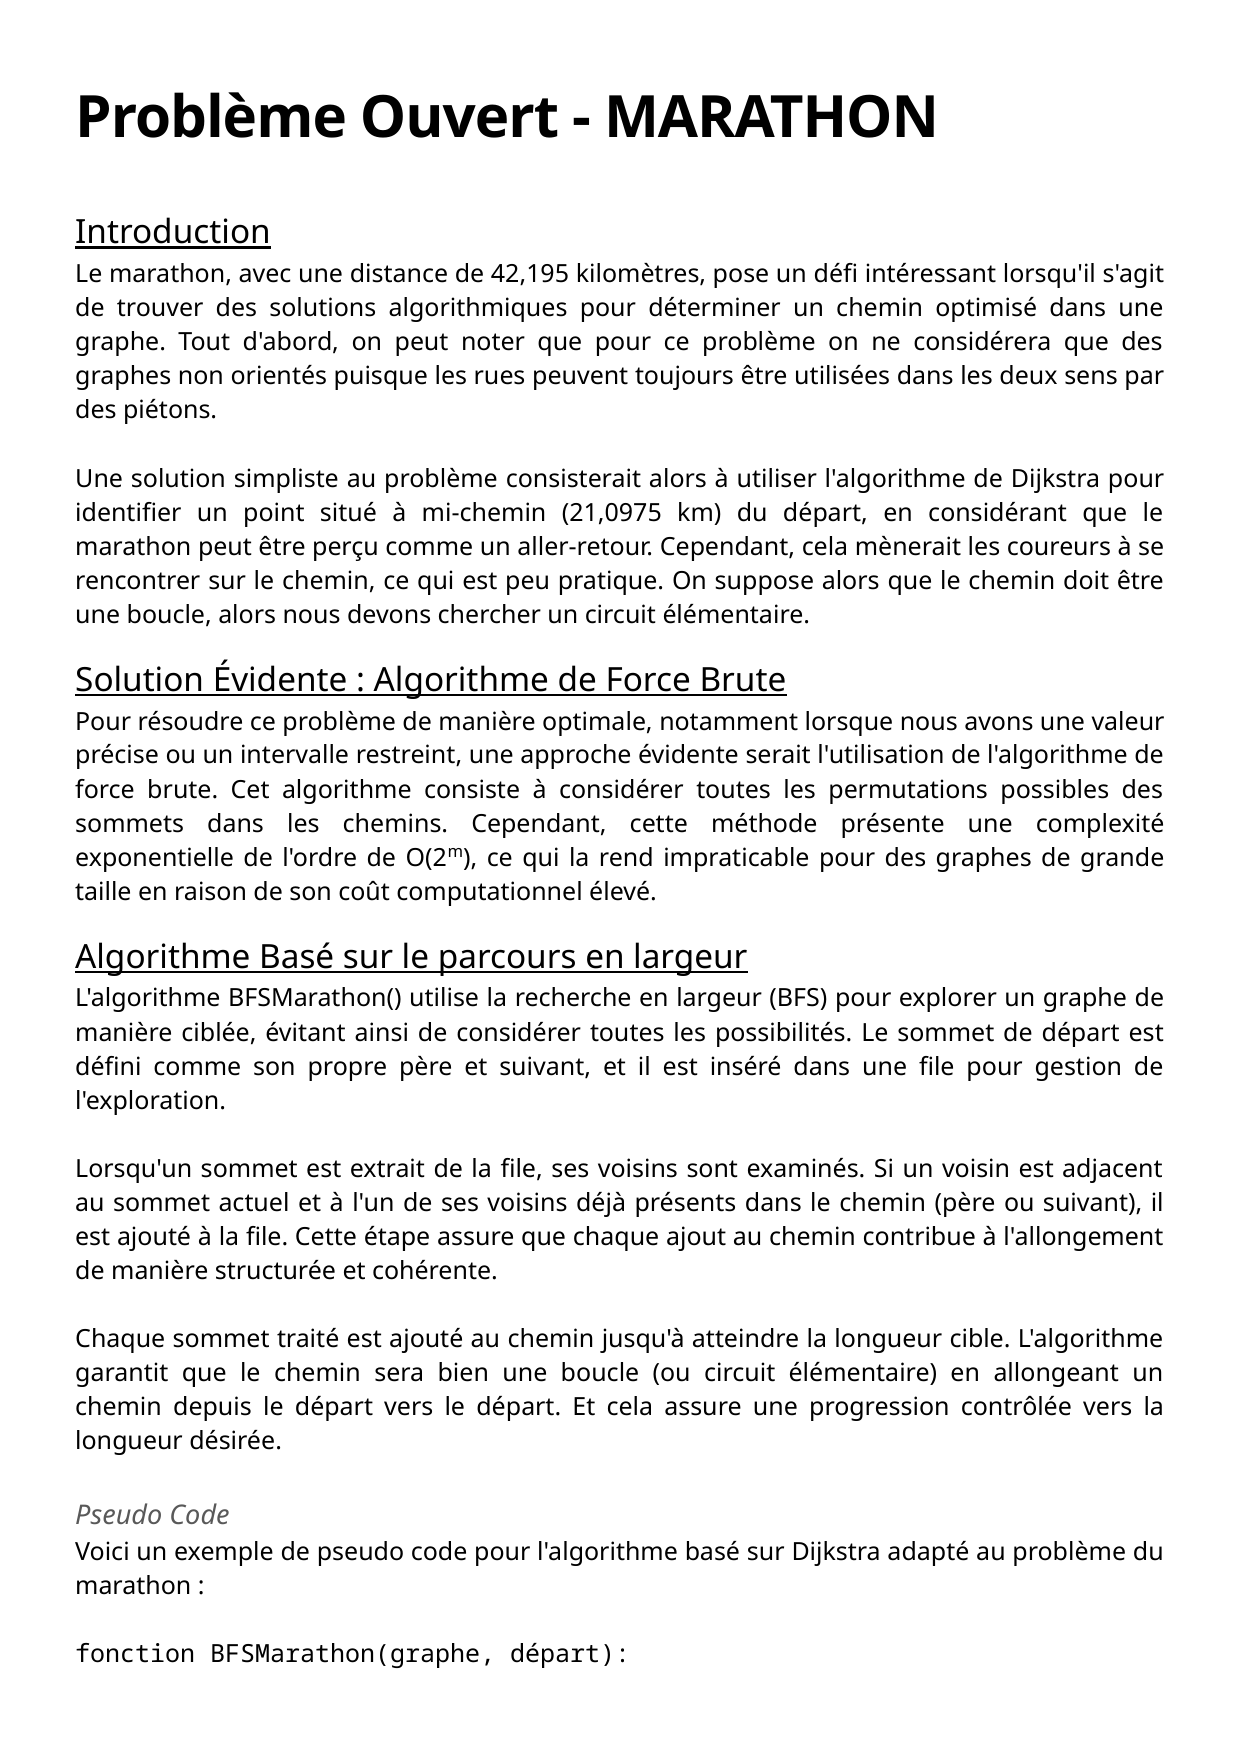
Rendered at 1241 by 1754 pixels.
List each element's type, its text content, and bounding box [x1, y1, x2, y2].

subtitle Introduction [75, 208, 1165, 254]
subtitle Solution Évidente : Algorithme de Force Brute [75, 656, 1165, 701]
text Voici un exemple de pseudo code pour l'algorithme basé sur Dijkstra adapté au problème du marathon : [75, 1534, 1165, 1602]
subtitle Pseudo Code [75, 1495, 1165, 1532]
subtitle Algorithme Basé sur le parcours en largeur [75, 932, 1165, 978]
text fonction BFSMarathon(graphe, départ): [75, 1636, 1165, 1670]
text Lorsqu'un sommet est extrait de la file, ses voisins sont examinés. Si un voisin est adjacent au sommet actuel et à l'un de ses voisins déjà présents dans le chemin (père ou suivant), il est ajouté à la file. Cette étape assure que chaque ajout au chemin contribue à l'allongement de manière structurée et cohérente. [75, 1150, 1165, 1287]
text Une solution simpliste au problème consisterait alors à utiliser l'algorithme de Dijkstra pour identifier un point situé à mi-chemin (21,0975 km) du départ, en considérant que le marathon peut être perçu comme un aller-retour. Cependant, cela mènerait les coureurs à se rencontrer sur le chemin, ce qui est peu pratique. On suppose alors que le chemin doit être une boucle, alors nous devons chercher un circuit élémentaire. [75, 460, 1165, 631]
subtitle Problème Ouvert - MARATHON [75, 75, 1165, 154]
text L'algorithme BFSMarathon() utilise la recherche en largeur (BFS) pour explorer un graphe de manière ciblée, évitant ainsi de considérer toutes les possibilités. Le sommet de départ est défini comme son propre père et suivant, et il est inséré dans une file pour gestion de l'exploration. [75, 980, 1165, 1116]
text Pour résoudre ce problème de manière optimale, notamment lorsque nous avons une valeur précise ou un intervalle restreint, une approche évidente serait l'utilisation de l'algorithme de force brute. Cet algorithme consiste à considérer toutes les permutations possibles des sommets dans les chemins. Cependant, cette méthode présente une complexité exponentielle de l'ordre de O(2m), ce qui la rend impraticable pour des graphes de grande taille en raison de son coût computationnel élevé. [75, 703, 1165, 907]
text Chaque sommet traité est ajouté au chemin jusqu'à atteindre la longueur cible. L'algorithme garantit que le chemin sera bien une boucle (ou circuit élémentaire) en allongeant un chemin depuis le départ vers le départ. Et cela assure une progression contrôlée vers la longueur désirée. [75, 1321, 1165, 1457]
text Le marathon, avec une distance de 42,195 kilomètres, pose un défi intéressant lorsqu'il s'agit de trouver des solutions algorithmiques pour déterminer un chemin optimisé dans une graphe. Tout d'abord, on peut noter que pour ce problème on ne considérera que des graphes non orientés puisque les rues peuvent toujours être utilisées dans les deux sens par des piétons. [75, 256, 1165, 426]
